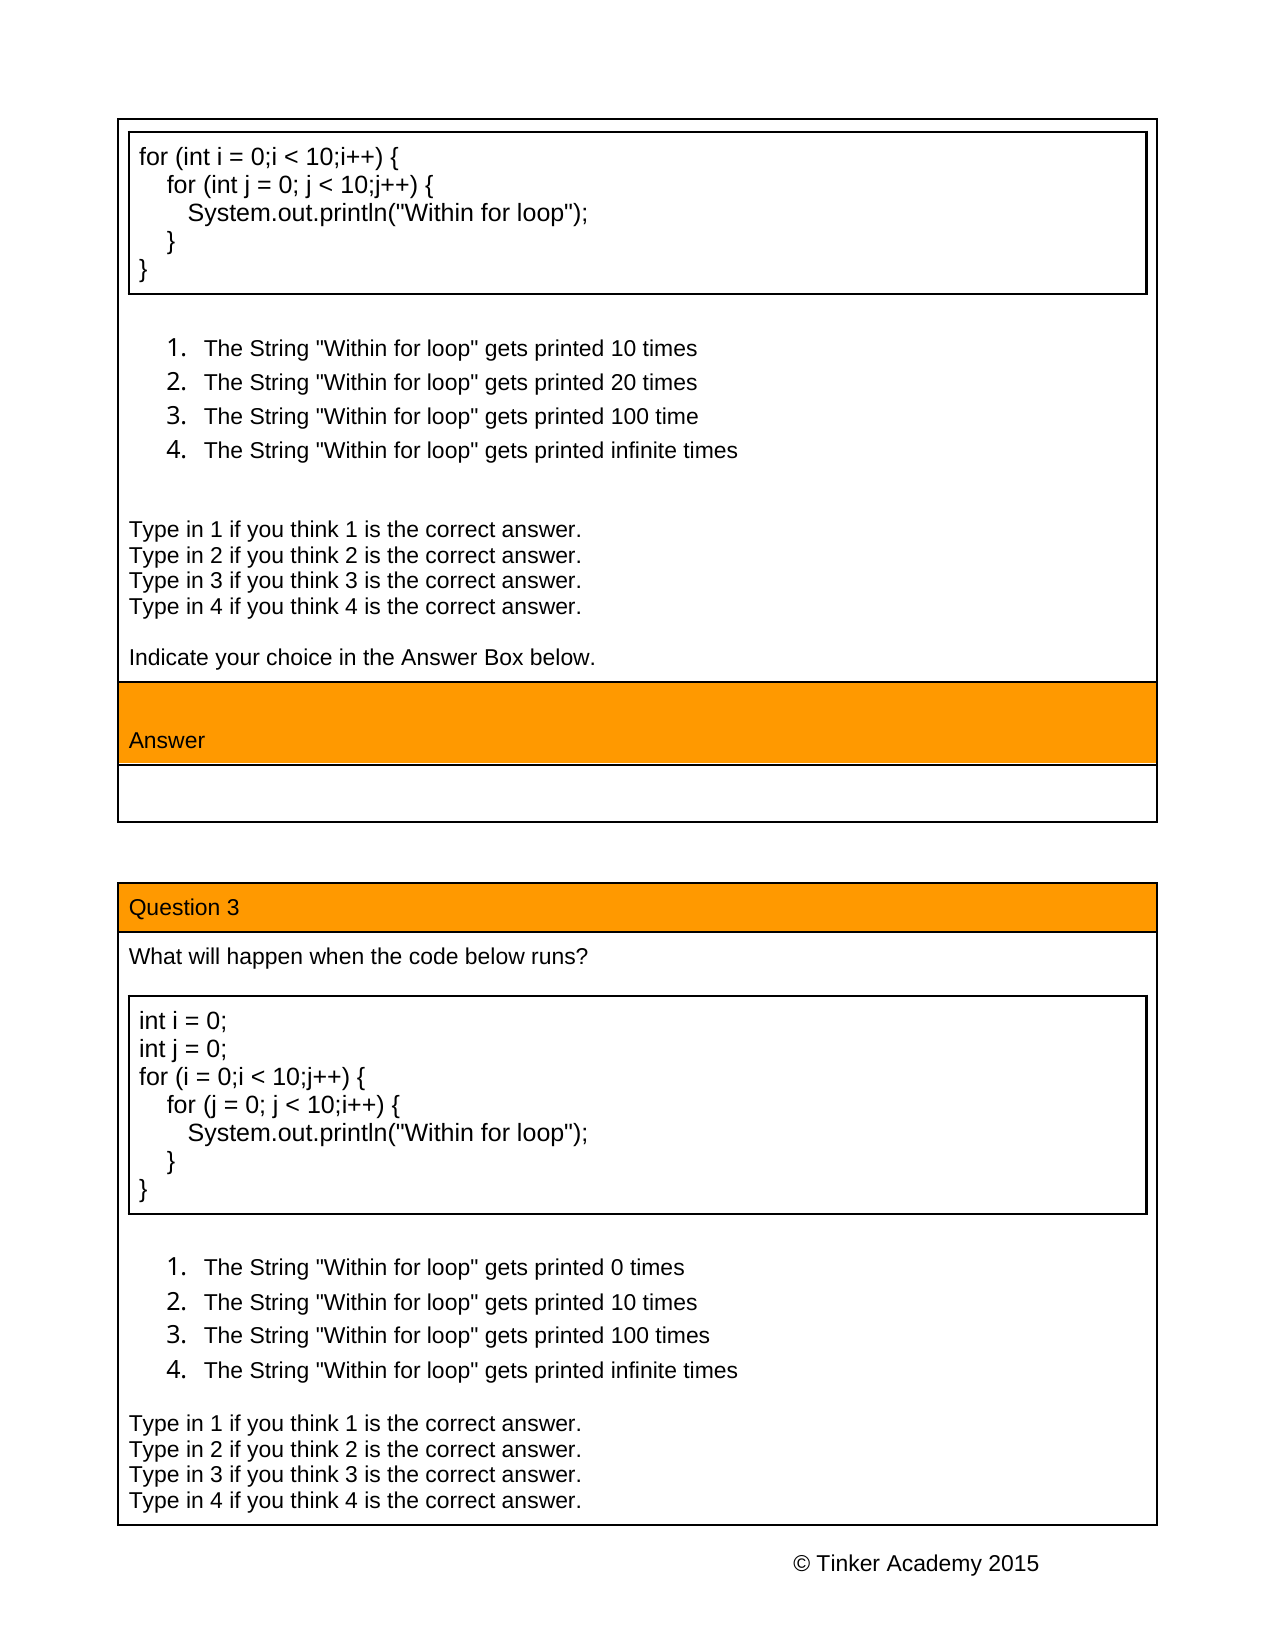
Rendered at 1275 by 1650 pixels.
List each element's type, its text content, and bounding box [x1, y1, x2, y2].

table_cell What will happen when the code below runs? The String "Within for loop" gets printed 0 times The String "Within for loop" gets printed 10 times The String "Within for loop" gets printed 100 times The String "Within for loop" gets printed infinite times Type in 1 if you think 1 is the correct answer. Type in 2 if you think 2 is the correct answer. Type in 3 if you think 3 is the correct answer. Type in 4 if you think 4 is the correct answer. [119, 933, 1156, 1524]
table_header Question 3 [119, 884, 1156, 931]
table_cell What will happen when the code below runs? The String "Within for loop" gets printed 10 times The String "Within for loop" gets printed 20 times The String "Within for loop" gets printed 100 time The String "Within for loop" gets printed infinite times Type in 1 if you think 1 is the correct answer. Type in 2 if you think 2 is the correct answer. Type in 3 if you think 3 is the correct answer. Type in 4 if you think 4 is the correct answer. Indicate your choice in the Answer Box below. [119, 120, 1156, 681]
table_header int i = 0; int j = 0; for (i = 0;i < 10;j++) { for (j = 0; j < 10;i++) { System.out.println("Within for loop"); } } [130, 997, 1145, 1213]
table_header for (int i = 0;i < 10;i++) { for (int j = 0; j < 10;j++) { System.out.println("Within for loop"); } } [130, 133, 1145, 293]
table_cell [119, 766, 1156, 821]
table_cell Answer [119, 683, 1156, 763]
